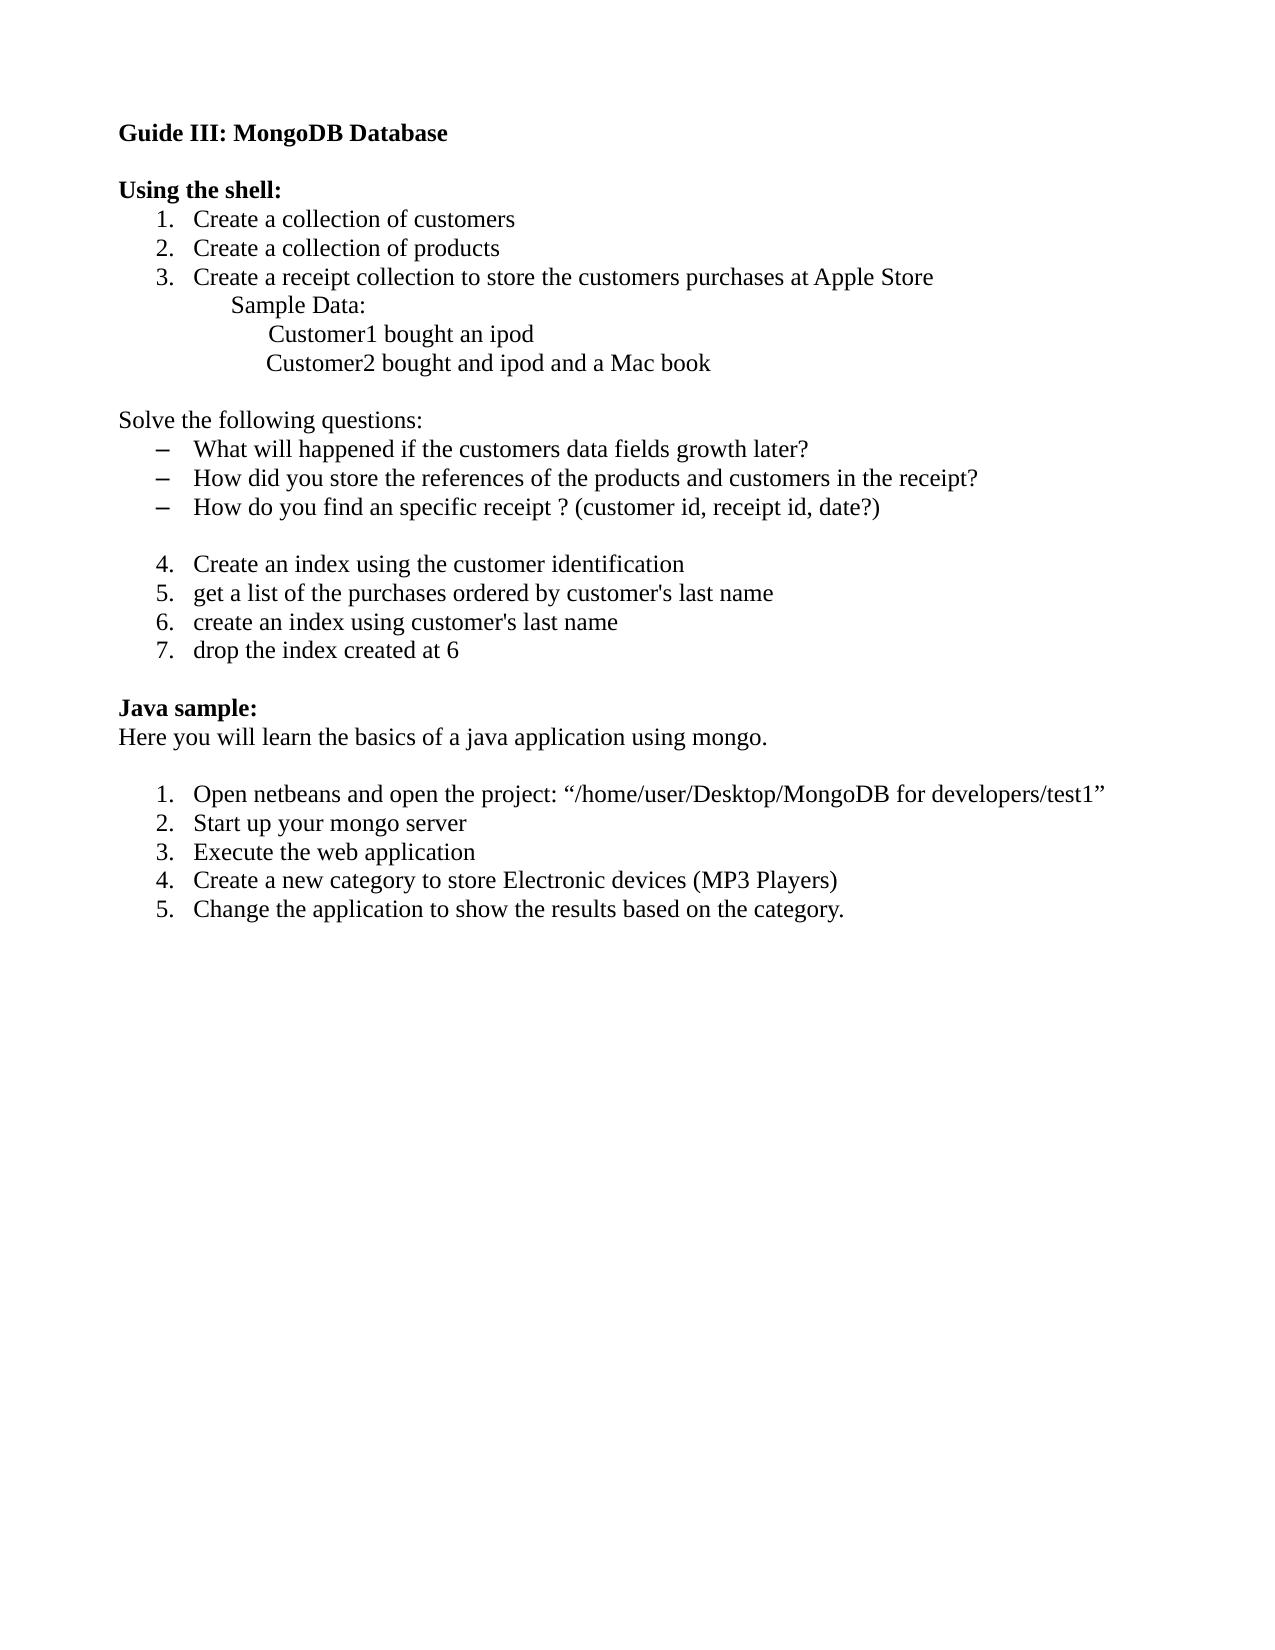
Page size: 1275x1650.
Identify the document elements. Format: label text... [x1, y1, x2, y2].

text Using the shell: [118, 176, 1157, 204]
list Create a collection of products [156, 233, 1157, 262]
list create an index using customer's last name [156, 607, 1157, 636]
list Execute the web application [156, 837, 1157, 866]
list drop the index created at 6 [156, 636, 1157, 664]
text Solve the following questions: [118, 406, 1157, 434]
list Customer1 bought an ipod [231, 319, 1157, 348]
text Java sample: [118, 693, 1157, 722]
list Create a new category to store Electronic devices (MP3 Players) [156, 866, 1157, 894]
list Start up your mongo server [156, 808, 1157, 837]
text Guide III: MongoDB Database [118, 118, 1157, 147]
list Create a receipt collection to store the customers purchases at Apple Store [156, 262, 1157, 291]
list Sample Data: [193, 291, 1157, 319]
text Customer2 bought and ipod and a Mac book [118, 348, 1157, 377]
list Create a collection of customers [156, 204, 1157, 233]
list What will happened if the customers data fields growth later? [156, 434, 1157, 463]
list Open netbeans and open the project: “/home/user/Desktop/MongoDB for developers/test1” [156, 779, 1157, 808]
list How did you store the references of the products and customers in the receipt? [156, 463, 1157, 492]
list How do you find an specific receipt ? (customer id, receipt id, date?) [156, 492, 1157, 521]
text Here you will learn the basics of a java application using mongo. [118, 722, 1157, 751]
list get a list of the purchases ordered by customer's last name [156, 578, 1157, 607]
list Change the application to show the results based on the category. [156, 894, 1157, 923]
list Create an index using the customer identification [156, 549, 1157, 578]
